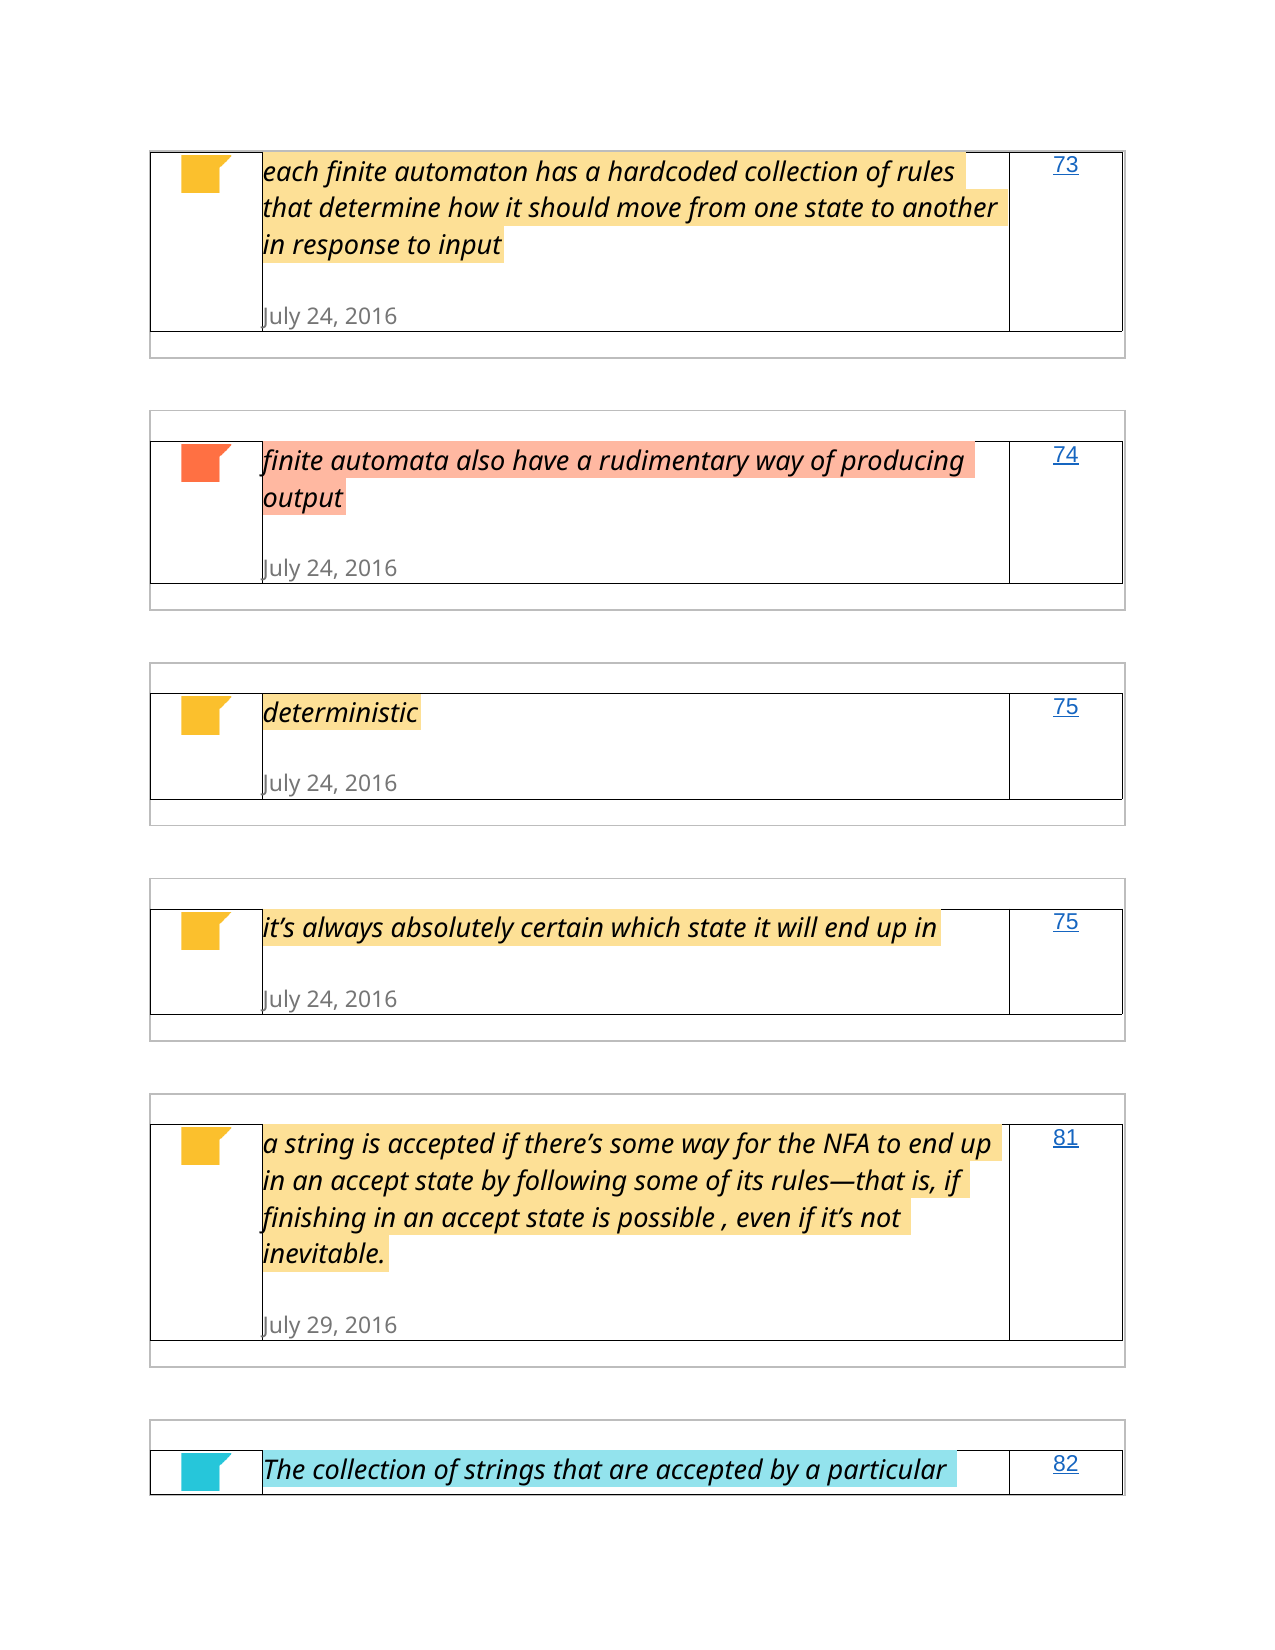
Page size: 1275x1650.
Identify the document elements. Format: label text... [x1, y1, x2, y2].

table_header [151, 694, 262, 798]
table_header it’s always absolutely certain which state it will end up in July 24, 2016 [263, 910, 1009, 1014]
table_header [151, 664, 1124, 825]
table_header a string is accepted if there’s some way for the NFA to end up in an accept state by following some of its rules—that is, if finishing in an accept state is possible , even if it’s not inevitable. July 29, 2016 [263, 1125, 1009, 1340]
table_header 74 [1010, 442, 1122, 583]
table_header [151, 1421, 1124, 1495]
table_header [151, 411, 1124, 609]
table_header 75 [1010, 694, 1122, 798]
table_header 82 [1010, 1451, 1122, 1494]
picture [181, 1453, 232, 1491]
table_header deterministic July 24, 2016 [263, 694, 1009, 798]
table_header 75 [1010, 910, 1122, 1014]
picture [181, 912, 232, 950]
table_header The collection of strings that are accepted by a particular [263, 1451, 1009, 1494]
picture [181, 1127, 232, 1165]
table_header [151, 1125, 262, 1340]
table_header 81 [1010, 1125, 1122, 1340]
table_header [151, 152, 1124, 357]
table_header [151, 910, 262, 1014]
picture [181, 155, 232, 193]
picture [181, 696, 232, 735]
table_header [151, 442, 262, 583]
table_header each finite automaton has a hardcoded collection of rules that determine how it should move from one state to another in response to input July 24, 2016 [263, 153, 1009, 331]
picture [181, 444, 232, 482]
table_header [151, 1451, 262, 1494]
table_header 73 [1010, 153, 1122, 331]
table_header [151, 879, 1124, 1040]
table_header [151, 153, 262, 331]
table_header [151, 1095, 1124, 1366]
table_header finite automata also have a rudimentary way of producing output July 24, 2016 [263, 442, 1009, 583]
